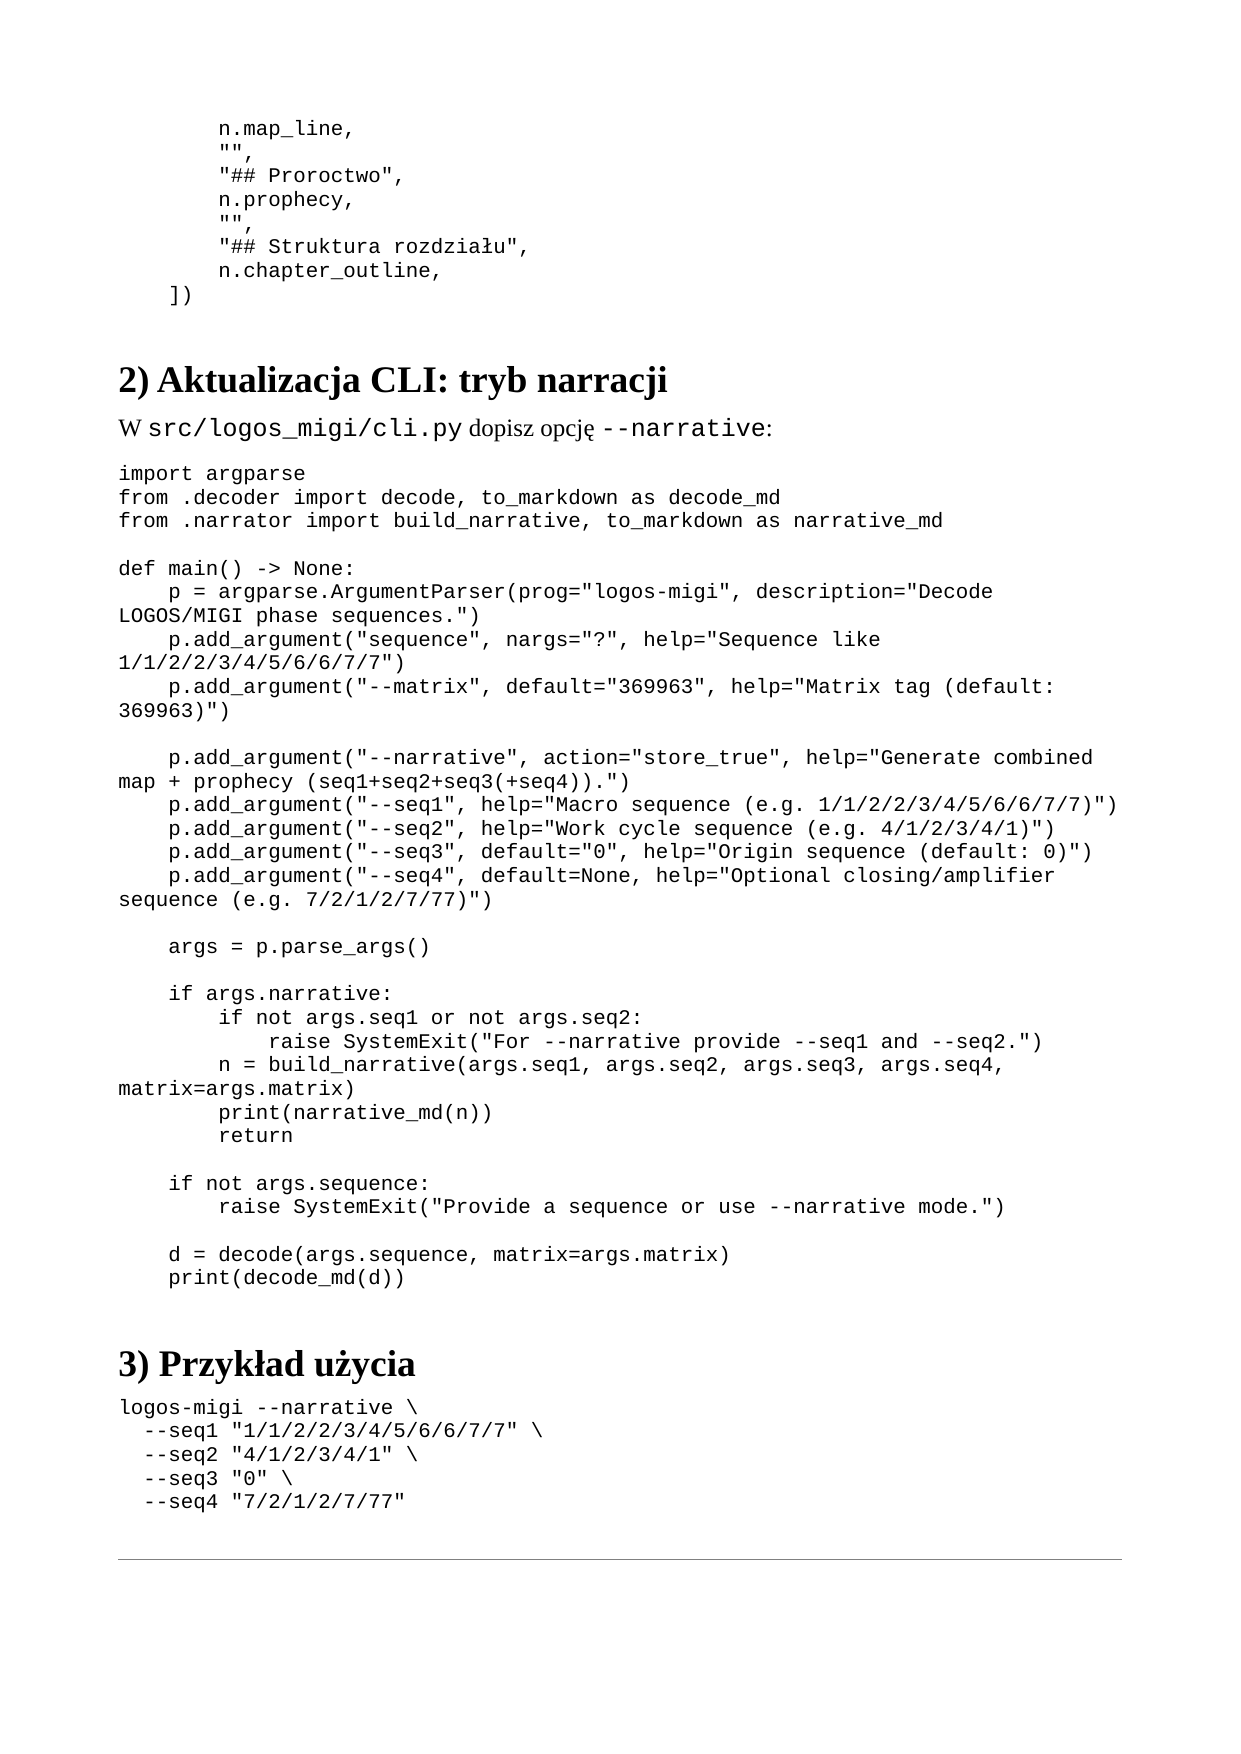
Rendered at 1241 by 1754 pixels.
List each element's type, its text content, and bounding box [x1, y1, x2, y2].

text args = p.parse_args() [118, 936, 1122, 960]
text "## Struktura rozdziału", [118, 236, 1122, 260]
text p = argparse.ArgumentParser(prog="logos-migi", description="Decode LOGOS/MIGI phase sequences.") [118, 581, 1122, 629]
text print(narrative_md(n)) [118, 1102, 1122, 1125]
text if args.narrative: [118, 983, 1122, 1007]
text if not args.sequence: [118, 1173, 1122, 1196]
text print(decode_md(d)) [118, 1267, 1122, 1291]
text n = build_narrative(args.seq1, args.seq2, args.seq3, args.seq4, matrix=args.matrix) [118, 1054, 1122, 1102]
text p.add_argument("--seq4", default=None, help="Optional closing/amplifier sequence (e.g. 7/2/1/2/7/77)") [118, 865, 1122, 912]
text n.map_line, [118, 118, 1122, 142]
text n.prophecy, [118, 189, 1122, 213]
text W src/logos_migi/cli.py dopisz opcję --narrative: [118, 413, 1122, 444]
text import argparse [118, 463, 1122, 487]
text "## Proroctwo", [118, 165, 1122, 189]
text def main() -> None: [118, 558, 1122, 581]
text --seq2 "4/1/2/3/4/1" \ [118, 1444, 1122, 1468]
text raise SystemExit("For --narrative provide --seq1 and --seq2.") [118, 1031, 1122, 1054]
subtitle 2) Aktualizacja CLI: tryb narracji [118, 358, 1122, 401]
text p.add_argument("--seq2", help="Work cycle sequence (e.g. 4/1/2/3/4/1)") [118, 818, 1122, 842]
text --seq4 "7/2/1/2/7/77" [118, 1491, 1122, 1515]
subtitle 3) Przykład użycia [118, 1341, 1122, 1384]
text n.chapter_outline, [118, 260, 1122, 284]
text logos-migi --narrative \ [118, 1397, 1122, 1420]
text p.add_argument("--seq3", default="0", help="Origin sequence (default: 0)") [118, 842, 1122, 865]
text if not args.seq1 or not args.seq2: [118, 1007, 1122, 1031]
text "", [118, 213, 1122, 236]
text d = decode(args.sequence, matrix=args.matrix) [118, 1243, 1122, 1267]
text --seq3 "0" \ [118, 1468, 1122, 1491]
text ]) [118, 284, 1122, 307]
text from .decoder import decode, to_markdown as decode_md [118, 487, 1122, 511]
text p.add_argument("--matrix", default="369963", help="Matrix tag (default: 369963)") [118, 676, 1122, 723]
text p.add_argument("--narrative", action="store_true", help="Generate combined map + prophecy (seq1+seq2+seq3(+seq4)).") [118, 747, 1122, 794]
text --seq1 "1/1/2/2/3/4/5/6/6/7/7" \ [118, 1420, 1122, 1444]
text return [118, 1125, 1122, 1149]
text p.add_argument("sequence", nargs="?", help="Sequence like 1/1/2/2/3/4/5/6/6/7/7") [118, 629, 1122, 676]
text from .narrator import build_narrative, to_markdown as narrative_md [118, 511, 1122, 534]
text "", [118, 142, 1122, 165]
text p.add_argument("--seq1", help="Macro sequence (e.g. 1/1/2/2/3/4/5/6/6/7/7)") [118, 794, 1122, 818]
text raise SystemExit("Provide a sequence or use --narrative mode.") [118, 1196, 1122, 1220]
